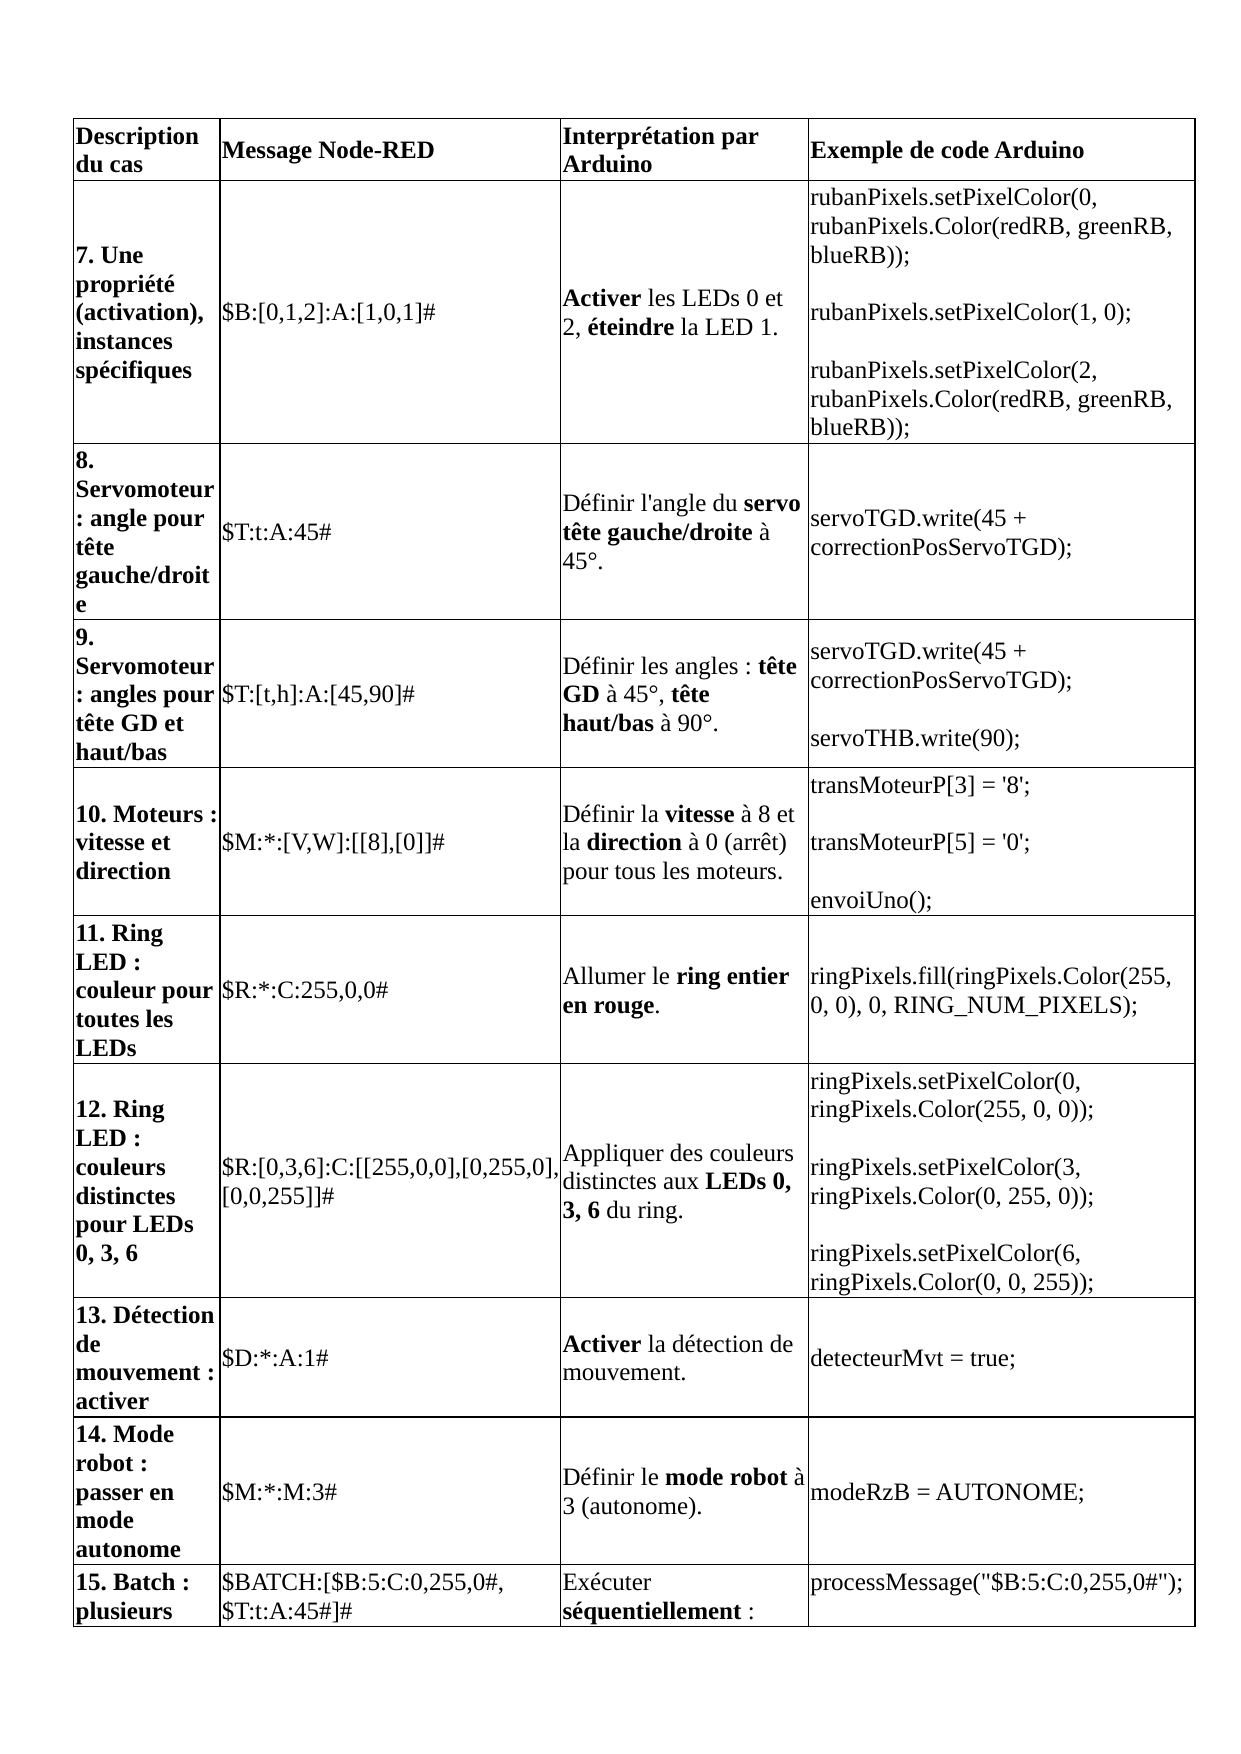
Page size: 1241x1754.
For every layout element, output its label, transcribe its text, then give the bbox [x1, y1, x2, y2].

table_cell 11. Ring LED : couleur pour toutes les LEDs [74, 916, 219, 1063]
table_cell ringPixels.fill(ringPixels.Color(255, 0, 0), 0, RING_NUM_PIXELS); [809, 916, 1194, 1063]
table_cell processMessage("$B:5:C:0,255,0#"); [809, 1565, 1194, 1626]
table_cell $R:*:C:255,0,0# [221, 916, 560, 1063]
table_cell detecteurMvt = true; [809, 1298, 1194, 1416]
table_cell Appliquer des couleurs distinctes aux LEDs 0, 3, 6 du ring. [561, 1064, 808, 1297]
table_cell servoTGD.write(45 + correctionPosServoTGD); servoTHB.write(90); [809, 620, 1194, 767]
table_cell Définir les angles : tête GD à 45°, tête haut/bas à 90°. [561, 620, 808, 767]
table_cell Allumer le ring entier en rouge. [561, 916, 808, 1063]
table_header Description du cas [74, 119, 219, 180]
table_header Exemple de code Arduino [809, 119, 1194, 180]
table_cell $B:[0,1,2]:A:[1,0,1]# [221, 181, 560, 443]
table_cell 8. Servomoteur : angle pour tête gauche/droite [74, 444, 219, 619]
table_cell 9. Servomoteur : angles pour tête GD et haut/bas [74, 620, 219, 767]
table_cell rubanPixels.setPixelColor(0, rubanPixels.Color(redRB, greenRB, blueRB)); rubanPixels.setPixelColor(1, 0); rubanPixels.setPixelColor(2, rubanPixels.Color(redRB, greenRB, blueRB)); [809, 181, 1194, 443]
table_cell $BATCH:[$B:5:C:0,255,0#,$T:t:A:45#]# [221, 1565, 560, 1626]
table_cell servoTGD.write(45 + correctionPosServoTGD); [809, 444, 1194, 619]
table_header Interprétation par Arduino [561, 119, 808, 180]
table_cell 15. Batch : plusieurs [74, 1565, 219, 1626]
table_cell $M:*:[V,W]:[[8],[0]]# [221, 768, 560, 915]
table_cell Définir la vitesse à 8 et la direction à 0 (arrêt) pour tous les moteurs. [561, 768, 808, 915]
table_cell Définir le mode robot à 3 (autonome). [561, 1418, 808, 1564]
table_cell 12. Ring LED : couleurs distinctes pour LEDs 0, 3, 6 [74, 1064, 219, 1297]
table_cell Définir l'angle du servo tête gauche/droite à 45°. [561, 444, 808, 619]
table_cell Activer les LEDs 0 et 2, éteindre la LED 1. [561, 181, 808, 443]
table_cell Activer la détection de mouvement. [561, 1298, 808, 1416]
table_cell 13. Détection de mouvement : activer [74, 1298, 219, 1416]
table_cell ringPixels.setPixelColor(0, ringPixels.Color(255, 0, 0)); ringPixels.setPixelColor(3, ringPixels.Color(0, 255, 0)); ringPixels.setPixelColor(6, ringPixels.Color(0, 0, 255)); [809, 1064, 1194, 1297]
table_cell 14. Mode robot : passer en mode autonome [74, 1418, 219, 1564]
table_cell 7. Une propriété (activation), instances spécifiques [74, 181, 219, 443]
table_cell Exécuter séquentiellement : [561, 1565, 808, 1626]
table_cell 10. Moteurs : vitesse et direction [74, 768, 219, 915]
table_cell $T:[t,h]:A:[45,90]# [221, 620, 560, 767]
table_cell transMoteurP[3] = '8'; transMoteurP[5] = '0'; envoiUno(); [809, 768, 1194, 915]
table_cell $R:[0,3,6]:C:[[255,0,0],[0,255,0],[0,0,255]]# [221, 1064, 560, 1297]
table_cell $T:t:A:45# [221, 444, 560, 619]
table_cell $M:*:M:3# [221, 1418, 560, 1564]
table_header Message Node-RED [221, 119, 560, 180]
table_cell $D:*:A:1# [221, 1298, 560, 1416]
table_cell modeRzB = AUTONOME; [809, 1418, 1194, 1564]
